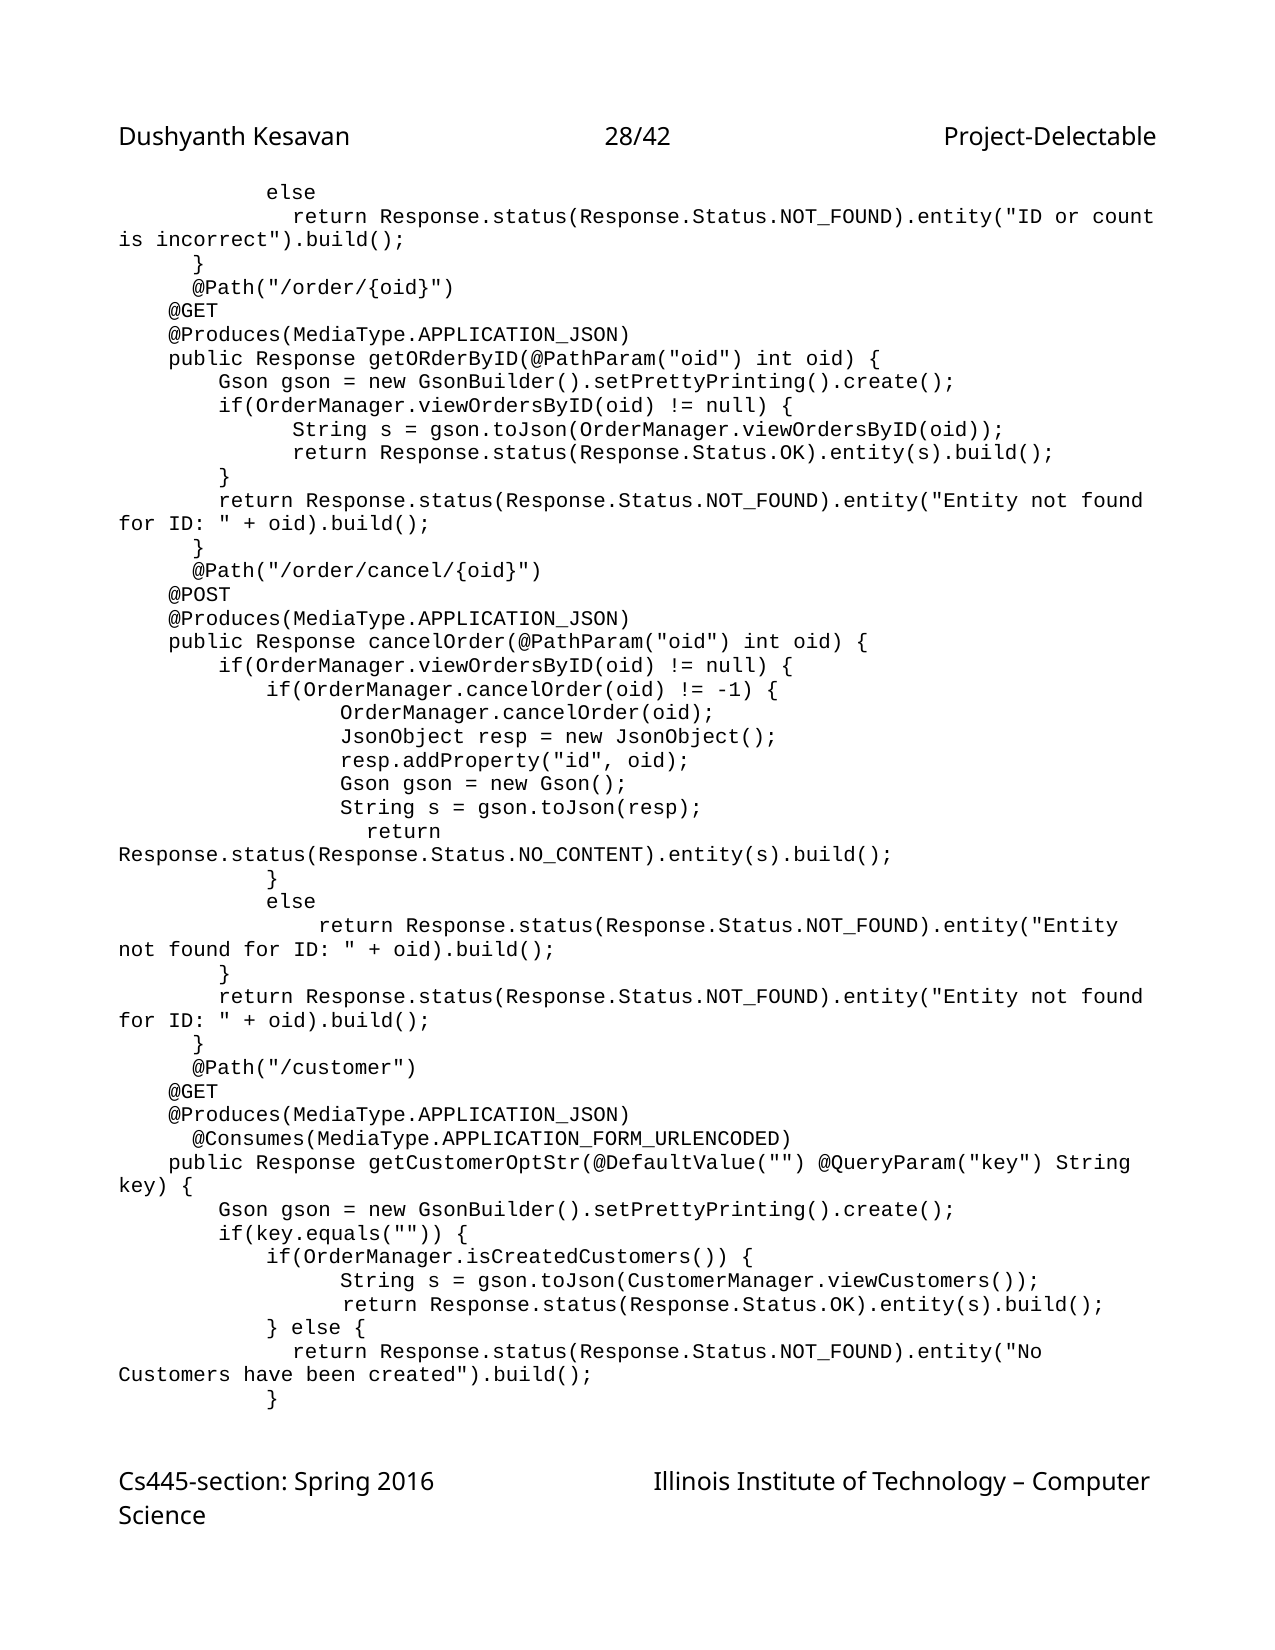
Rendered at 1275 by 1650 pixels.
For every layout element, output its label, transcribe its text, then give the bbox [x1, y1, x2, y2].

text return Response.status(Response.Status.NOT_FOUND).entity("Entity not found for ID: " + oid).build(); [118, 986, 1157, 1033]
text @GET [118, 300, 1157, 324]
text } [118, 537, 1157, 561]
text public Response cancelOrder(@PathParam("oid") int oid) { [118, 631, 1157, 655]
text @Path("/customer") [118, 1057, 1157, 1081]
text else [118, 182, 1157, 206]
text Gson gson = new GsonBuilder().setPrettyPrinting().create(); [118, 1199, 1157, 1223]
text if(OrderManager.viewOrdersByID(oid) != null) { [118, 655, 1157, 679]
text if(key.equals("")) { [118, 1223, 1157, 1246]
text @Path("/order/cancel/{oid}") [118, 561, 1157, 584]
text @Produces(MediaType.APPLICATION_JSON) [118, 324, 1157, 348]
text OrderManager.cancelOrder(oid); [118, 702, 1157, 726]
text } [118, 962, 1157, 986]
text public Response getORderByID(@PathParam("oid") int oid) { [118, 348, 1157, 371]
text } [118, 868, 1157, 892]
text String s = gson.toJson(resp); [118, 797, 1157, 821]
text @Path("/order/{oid}") [118, 277, 1157, 300]
text } else { [118, 1317, 1157, 1341]
text else [118, 892, 1157, 915]
text } [118, 1033, 1157, 1057]
text return Response.status(Response.Status.NOT_FOUND).entity("Entity not found for ID: " + oid).build(); [118, 489, 1157, 537]
text return Response.status(Response.Status.NOT_FOUND).entity("No Customers have been created").build(); [118, 1341, 1157, 1388]
text Gson gson = new GsonBuilder().setPrettyPrinting().create(); [118, 371, 1157, 395]
text public Response getCustomerOptStr(@DefaultValue("") @QueryParam("key") String key) { [118, 1152, 1157, 1199]
text @Produces(MediaType.APPLICATION_JSON) [118, 1104, 1157, 1128]
text } [118, 253, 1157, 277]
text resp.addProperty("id", oid); [118, 750, 1157, 773]
text Gson gson = new Gson(); [118, 773, 1157, 797]
text if(OrderManager.isCreatedCustomers()) { [118, 1246, 1157, 1270]
text @POST [118, 584, 1157, 608]
text if(OrderManager.cancelOrder(oid) != -1) { [118, 679, 1157, 702]
text String s = gson.toJson(OrderManager.viewOrdersByID(oid)); [118, 419, 1157, 442]
text @Consumes(MediaType.APPLICATION_FORM_URLENCODED) [118, 1128, 1157, 1152]
text return Response.status(Response.Status.NOT_FOUND).entity("ID or count is incorrect").build(); [118, 206, 1157, 253]
text } [118, 466, 1157, 489]
text return Response.status(Response.Status.OK).entity(s).build(); [118, 1293, 1157, 1317]
text return Response.status(Response.Status.NO_CONTENT).entity(s).build(); [118, 821, 1157, 868]
text if(OrderManager.viewOrdersByID(oid) != null) { [118, 395, 1157, 419]
text return Response.status(Response.Status.OK).entity(s).build(); [118, 442, 1157, 466]
text @Produces(MediaType.APPLICATION_JSON) [118, 608, 1157, 631]
text String s = gson.toJson(CustomerManager.viewCustomers()); [118, 1270, 1157, 1293]
text @GET [118, 1081, 1157, 1104]
text JsonObject resp = new JsonObject(); [118, 726, 1157, 750]
text return Response.status(Response.Status.NOT_FOUND).entity("Entity not found for ID: " + oid).build(); [118, 915, 1157, 962]
text } [118, 1388, 1157, 1412]
